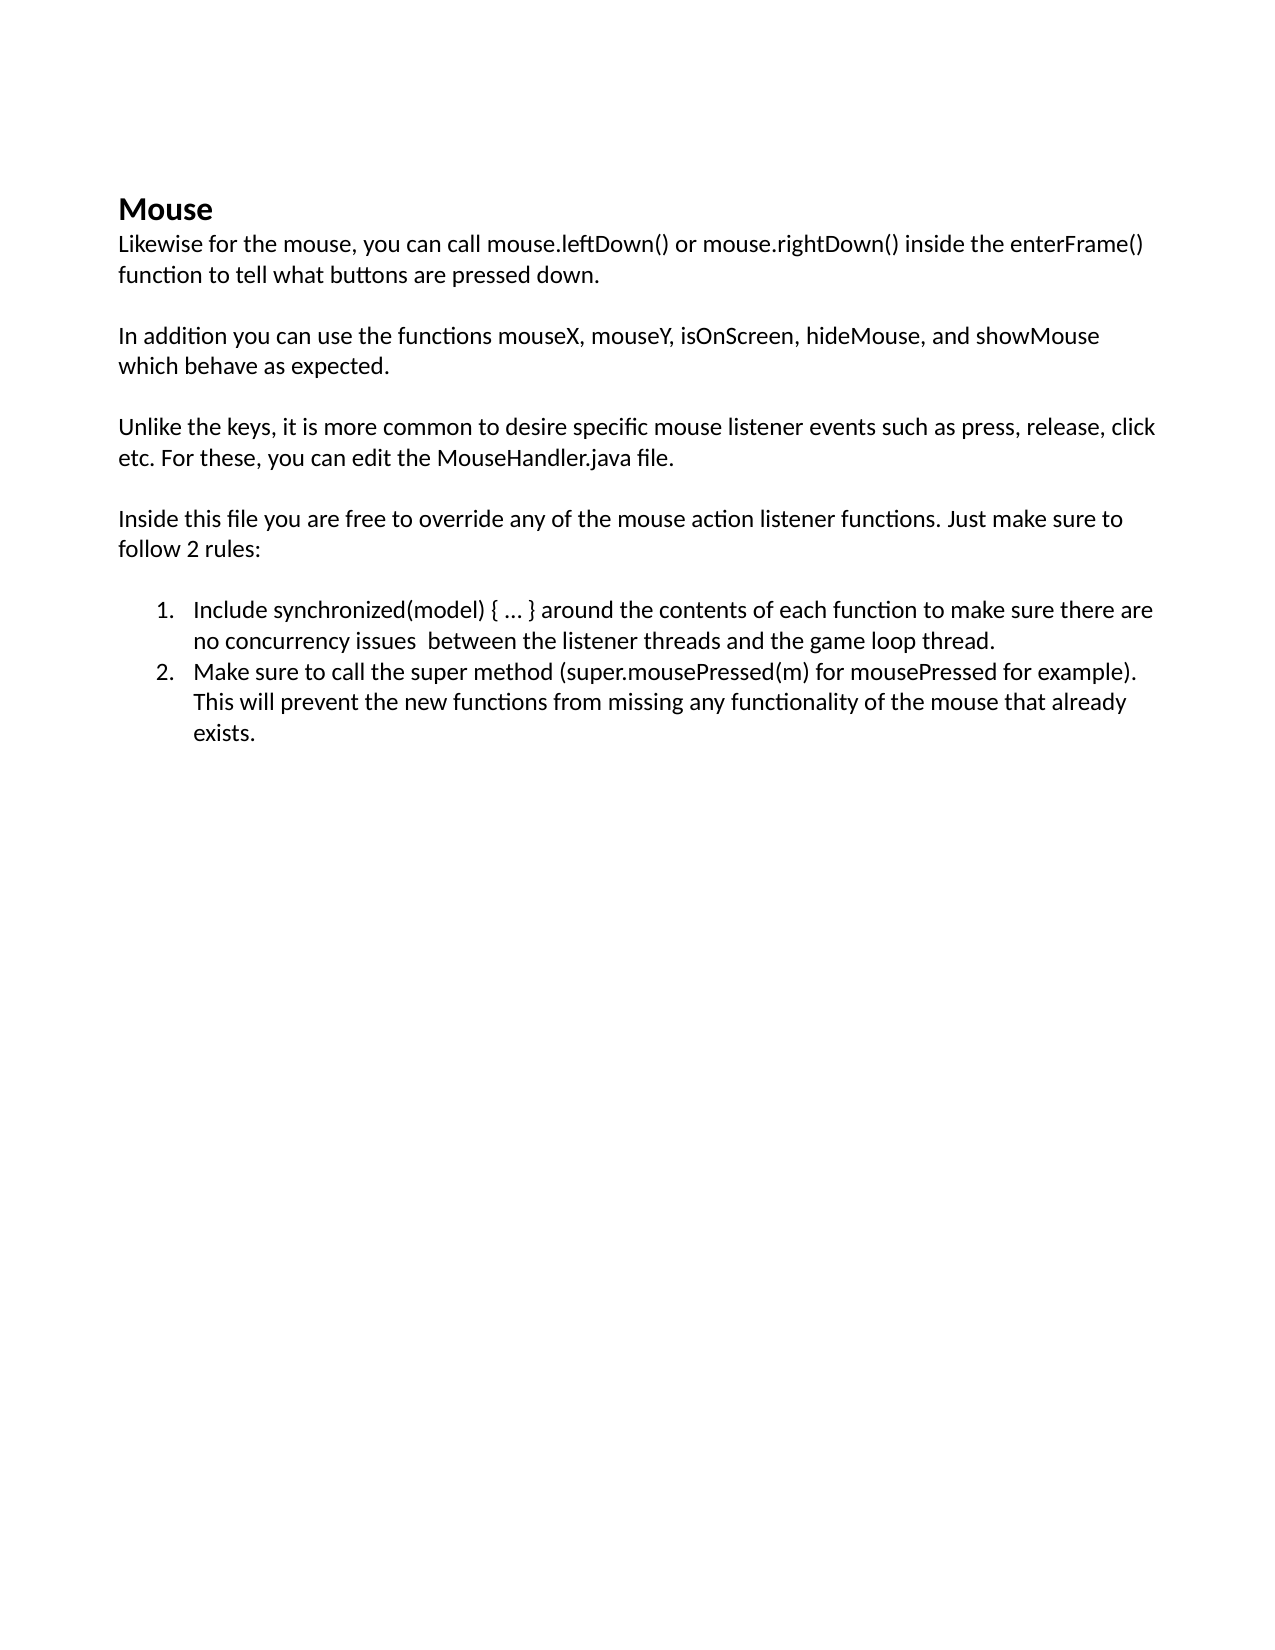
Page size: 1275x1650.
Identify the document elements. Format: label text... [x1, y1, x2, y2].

text In addition you can use the functions mouseX, mouseY, isOnScreen, hideMouse, and showMouse which behave as expected. [118, 320, 1157, 381]
text Unlike the keys, it is more common to desire specific mouse listener events such as press, release, click etc. For these, you can edit the MouseHandler.java file. [118, 411, 1157, 472]
list Include synchronized(model) { … } around the contents of each function to make sure there are no concurrency issues between the listener threads and the game loop thread. [156, 594, 1157, 656]
text Inside this file you are free to override any of the mouse action listener functions. Just make sure to follow 2 rules: [118, 503, 1157, 564]
list Make sure to call the super method (super.mousePressed(m) for mousePressed for example). This will prevent the new functions from missing any functionality of the mouse that already exists. [156, 656, 1157, 747]
text Mouse [118, 188, 1157, 228]
text Likewise for the mouse, you can call mouse.leftDown() or mouse.rightDown() inside the enterFrame() function to tell what buttons are pressed down. [118, 228, 1157, 289]
